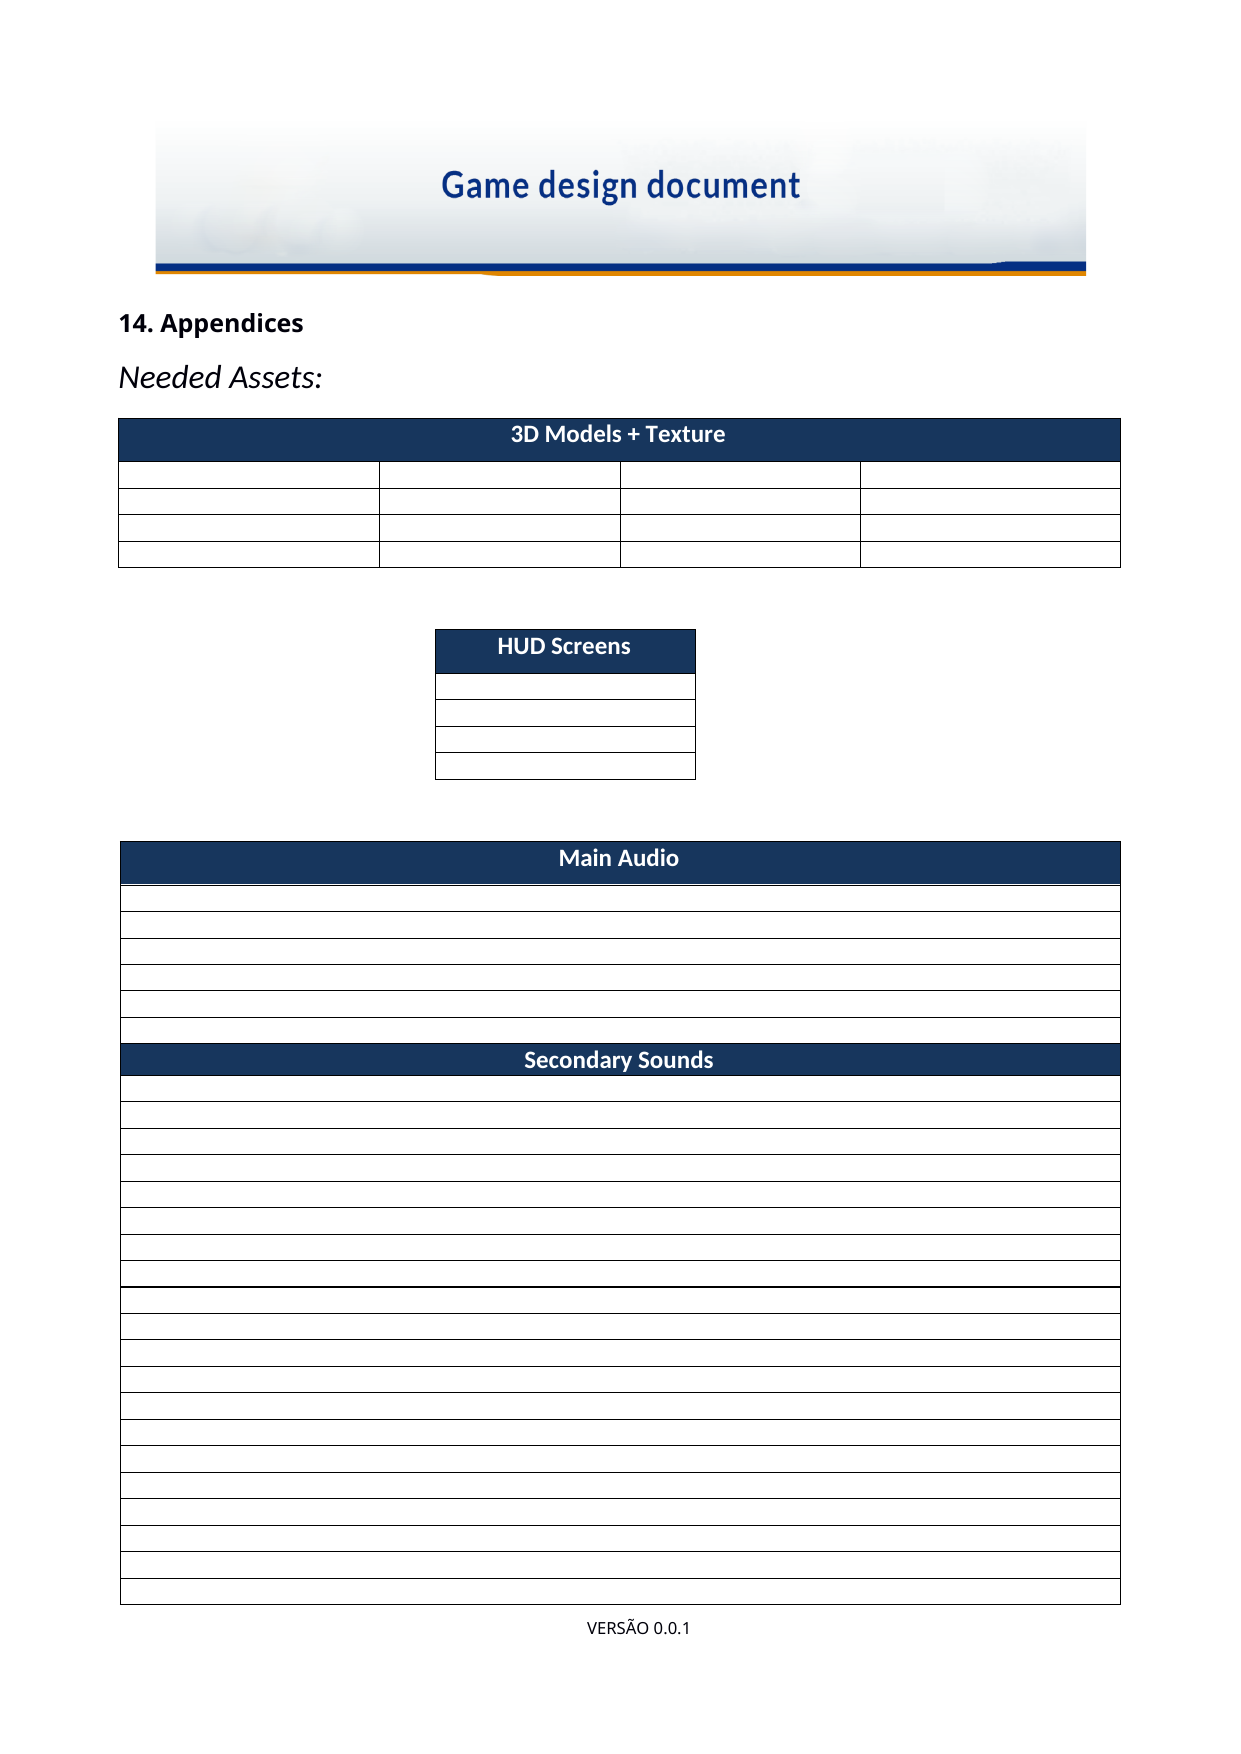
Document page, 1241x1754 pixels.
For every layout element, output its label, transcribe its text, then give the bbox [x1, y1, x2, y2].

table_header Main Audio [121, 842, 1120, 884]
table_cell [121, 1235, 1120, 1260]
table_cell [121, 1526, 1120, 1551]
table_cell [119, 515, 379, 541]
table_cell [436, 700, 695, 726]
table_cell [121, 1579, 1120, 1604]
table_cell [380, 489, 620, 514]
table_cell [621, 462, 860, 488]
table_cell [121, 1102, 1120, 1128]
table_cell [121, 1473, 1120, 1498]
table_cell [121, 1552, 1120, 1577]
table_cell [121, 1393, 1120, 1419]
table_cell [436, 674, 695, 699]
table_cell [380, 462, 620, 488]
table_cell [119, 542, 379, 567]
table_cell [121, 1076, 1120, 1101]
table_cell [121, 1446, 1120, 1472]
table_cell [121, 1129, 1120, 1154]
table_cell [121, 1340, 1120, 1366]
text Needed Assets: [118, 356, 1122, 397]
table_cell [861, 489, 1120, 514]
table_cell [436, 727, 695, 752]
table_cell [121, 886, 1120, 911]
table_cell [121, 1314, 1120, 1339]
table_cell [861, 462, 1120, 488]
table_header HUD Screens [436, 630, 695, 673]
table_cell [121, 965, 1120, 990]
table_cell [121, 1367, 1120, 1392]
table_cell [121, 1155, 1120, 1181]
table_cell [121, 1182, 1120, 1207]
text 14. Appendices [118, 305, 1122, 339]
table_cell [121, 939, 1120, 964]
table_cell [380, 542, 620, 567]
table_cell [121, 1208, 1120, 1233]
table_cell [121, 1018, 1120, 1043]
table_cell [436, 753, 695, 779]
table_cell [119, 462, 379, 488]
table_cell [861, 515, 1120, 541]
table_cell [380, 515, 620, 541]
table_cell [121, 912, 1120, 937]
table_cell [121, 1288, 1120, 1313]
table_cell [621, 515, 860, 541]
table_cell [121, 1420, 1120, 1445]
table_cell [621, 542, 860, 567]
table_cell [121, 991, 1120, 1017]
table_cell Secondary Sounds [121, 1044, 1120, 1075]
table_cell [861, 542, 1120, 567]
table_cell [121, 1499, 1120, 1524]
table_cell [119, 489, 379, 514]
table_cell [621, 489, 860, 514]
table_header 3D Models + Texture [119, 419, 1120, 461]
table_cell [121, 1261, 1120, 1286]
